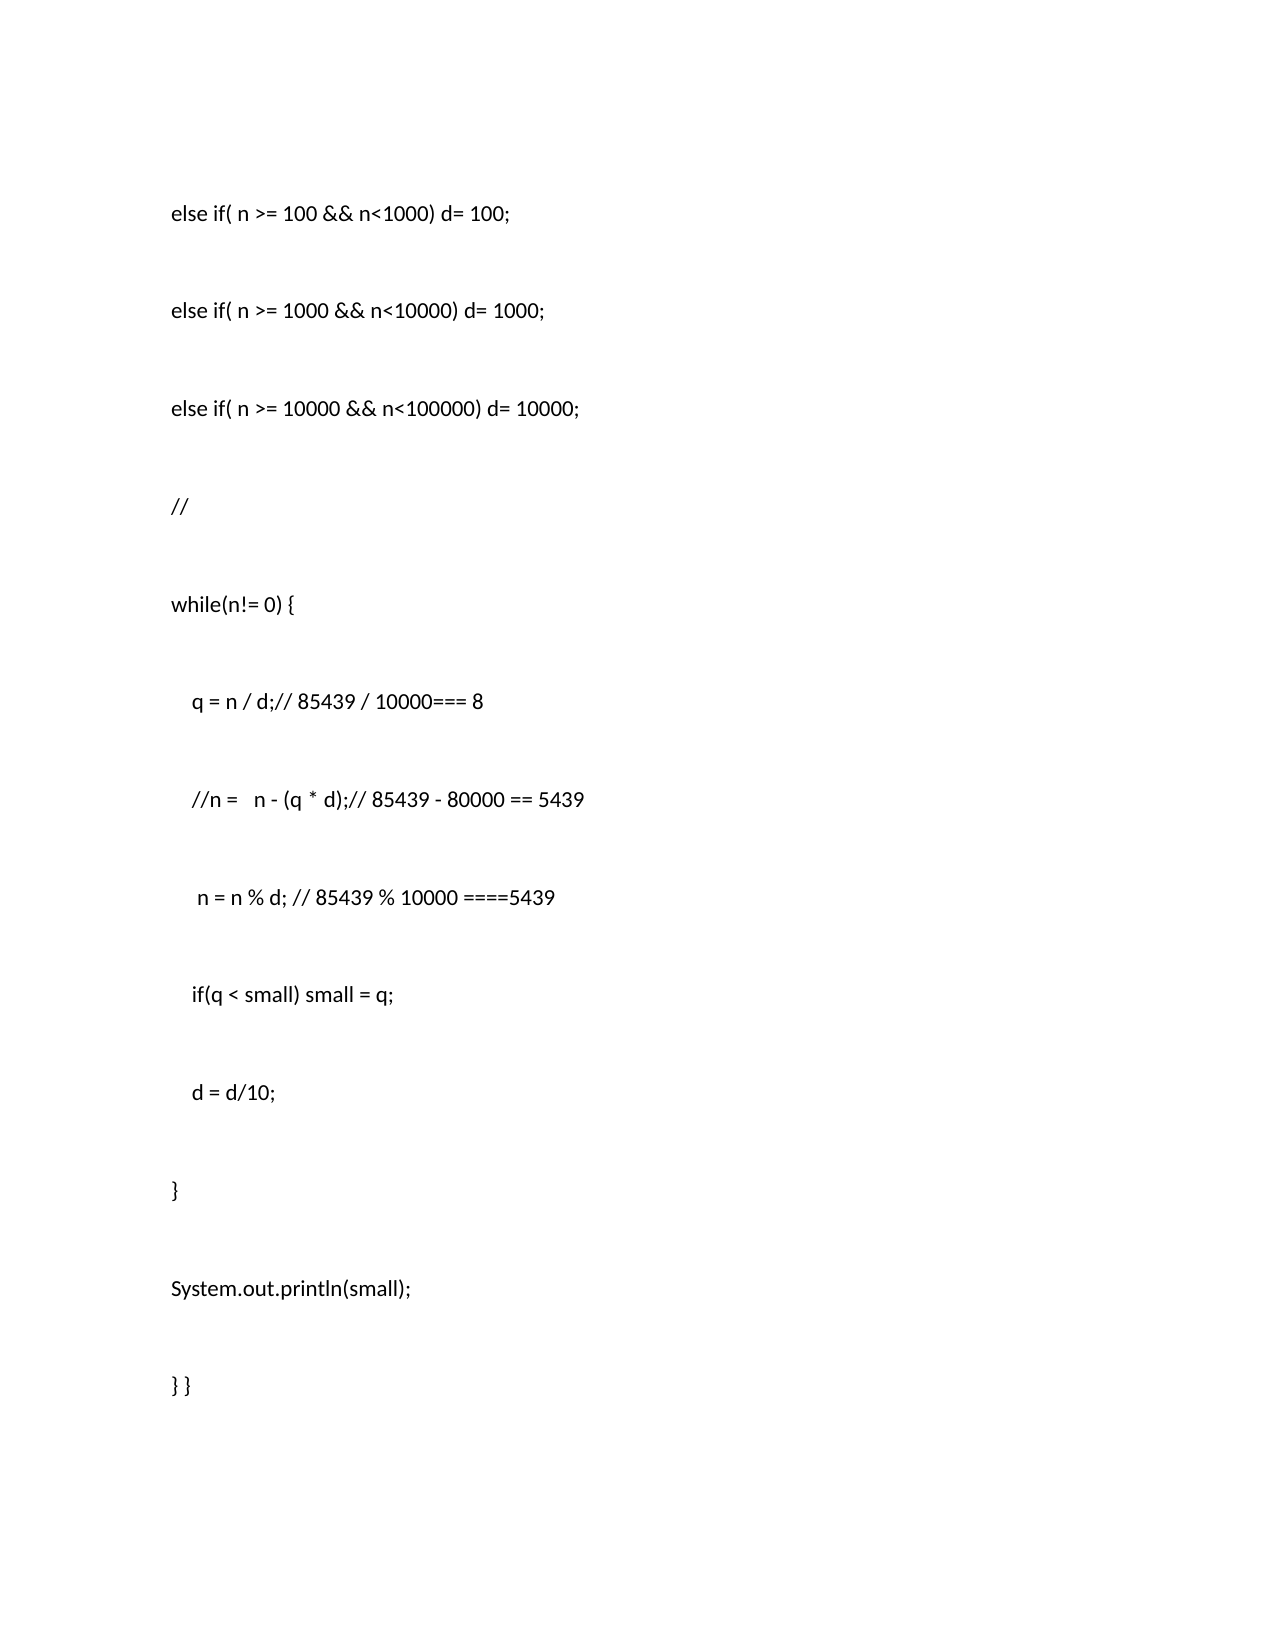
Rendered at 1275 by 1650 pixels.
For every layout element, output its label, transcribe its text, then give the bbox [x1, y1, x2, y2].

text }​​​​​ }​​​​​ [150, 1371, 1125, 1399]
text while(n!= 0) {​​​​​ [150, 590, 1125, 618]
text System.out.println(small); [150, 1274, 1125, 1302]
text q = n / d;// 85439 / 10000=== 8 [150, 687, 1125, 715]
text else if( n >= 1000 && n<10000) d= 1000; [150, 297, 1125, 324]
text else if( n >= 100 && n<1000) d= 100; [150, 199, 1125, 227]
text if(q < small) small = q; [150, 981, 1125, 1008]
text //n = n - (q * d);// 85439 - 80000 == 5439 [150, 785, 1125, 813]
text // [150, 492, 1125, 520]
text else if( n >= 10000 && n<100000) d= 10000; [150, 394, 1125, 422]
text }​​​​​ [150, 1176, 1125, 1204]
text n = n % d; // 85439 % 10000 ====5439 [150, 883, 1125, 911]
text d = d/10; [150, 1078, 1125, 1106]
